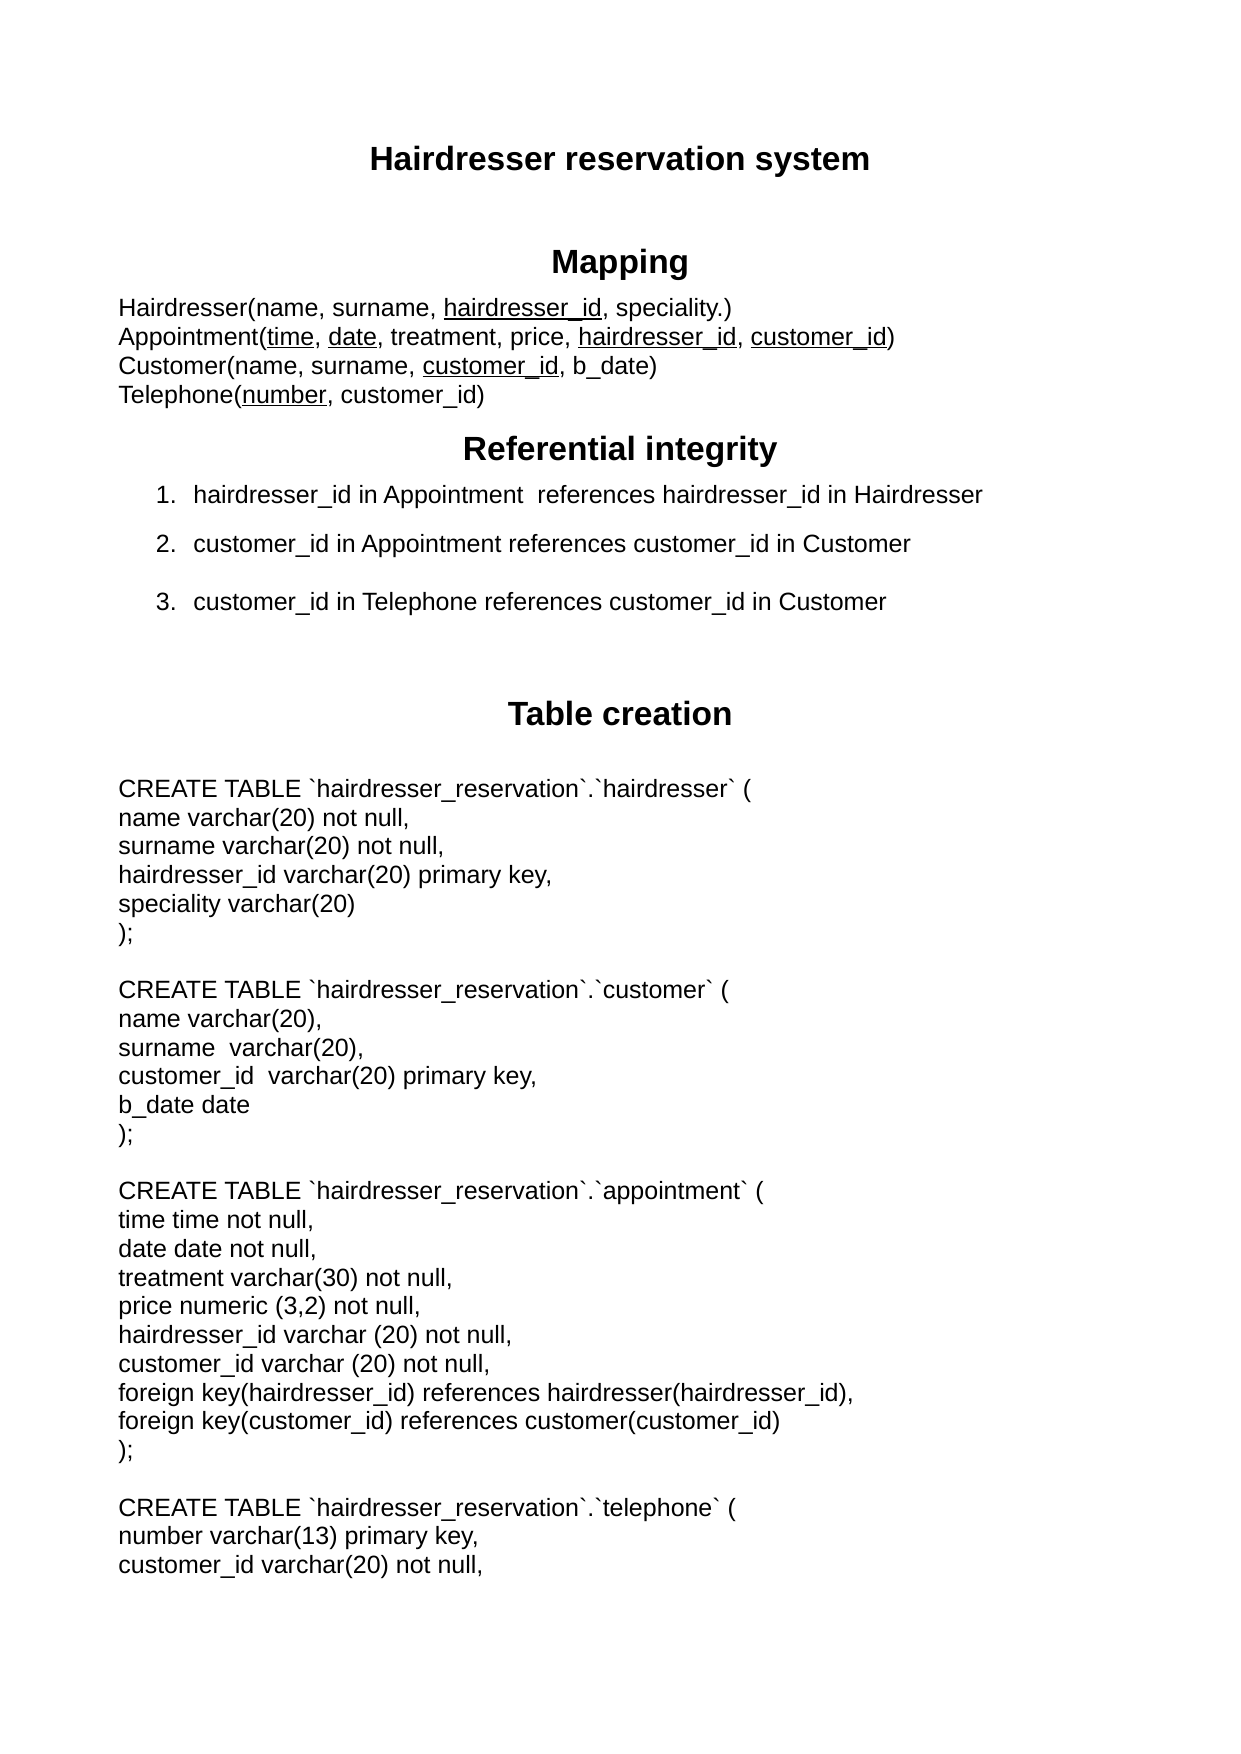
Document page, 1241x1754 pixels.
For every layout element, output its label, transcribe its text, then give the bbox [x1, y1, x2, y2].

subtitle Referential integrity [118, 429, 1122, 468]
text Customer(name, surname, customer_id, b_date) [118, 351, 1122, 379]
text CREATE TABLE `hairdresser_reservation`.`telephone` ( number varchar(13) primary key, customer_id varchar(20) not null, [118, 1493, 1122, 1579]
subtitle Mapping [118, 242, 1122, 281]
list customer_id in Appointment references customer_id in Customer [156, 529, 1122, 558]
list customer_id in Telephone references customer_id in Customer [156, 587, 1122, 616]
subtitle Hairdresser reservation system [118, 139, 1122, 178]
text CREATE TABLE `hairdresser_reservation`.`hairdresser` ( name varchar(20) not null, surname varchar(20) not null, hairdresser_id varchar(20) primary key, speciality varchar(20) ); [118, 774, 1122, 946]
subtitle Table creation [118, 694, 1122, 733]
text Telephone(number, customer_id) [118, 379, 1122, 408]
list hairdresser_id in Appointment references hairdresser_id in Hairdresser [156, 480, 1122, 509]
text Hairdresser(name, surname, hairdresser_id, speciality.) [118, 293, 1122, 322]
text CREATE TABLE `hairdresser_reservation`.`appointment` ( time time not null, date date not null, treatment varchar(30) not null, price numeric (3,2) not null, hairdresser_id varchar (20) not null, customer_id varchar (20) not null, foreign key(hairdresser_id) references hairdresser(hairdresser_id), foreign key(customer_id) references customer(customer_id) ); [118, 1176, 1122, 1464]
text CREATE TABLE `hairdresser_reservation`.`customer` ( name varchar(20), surname varchar(20), customer_id varchar(20) primary key, b_date date ); [118, 975, 1122, 1148]
text Appointment(time, date, treatment, price, hairdresser_id, customer_id) [118, 322, 1122, 351]
